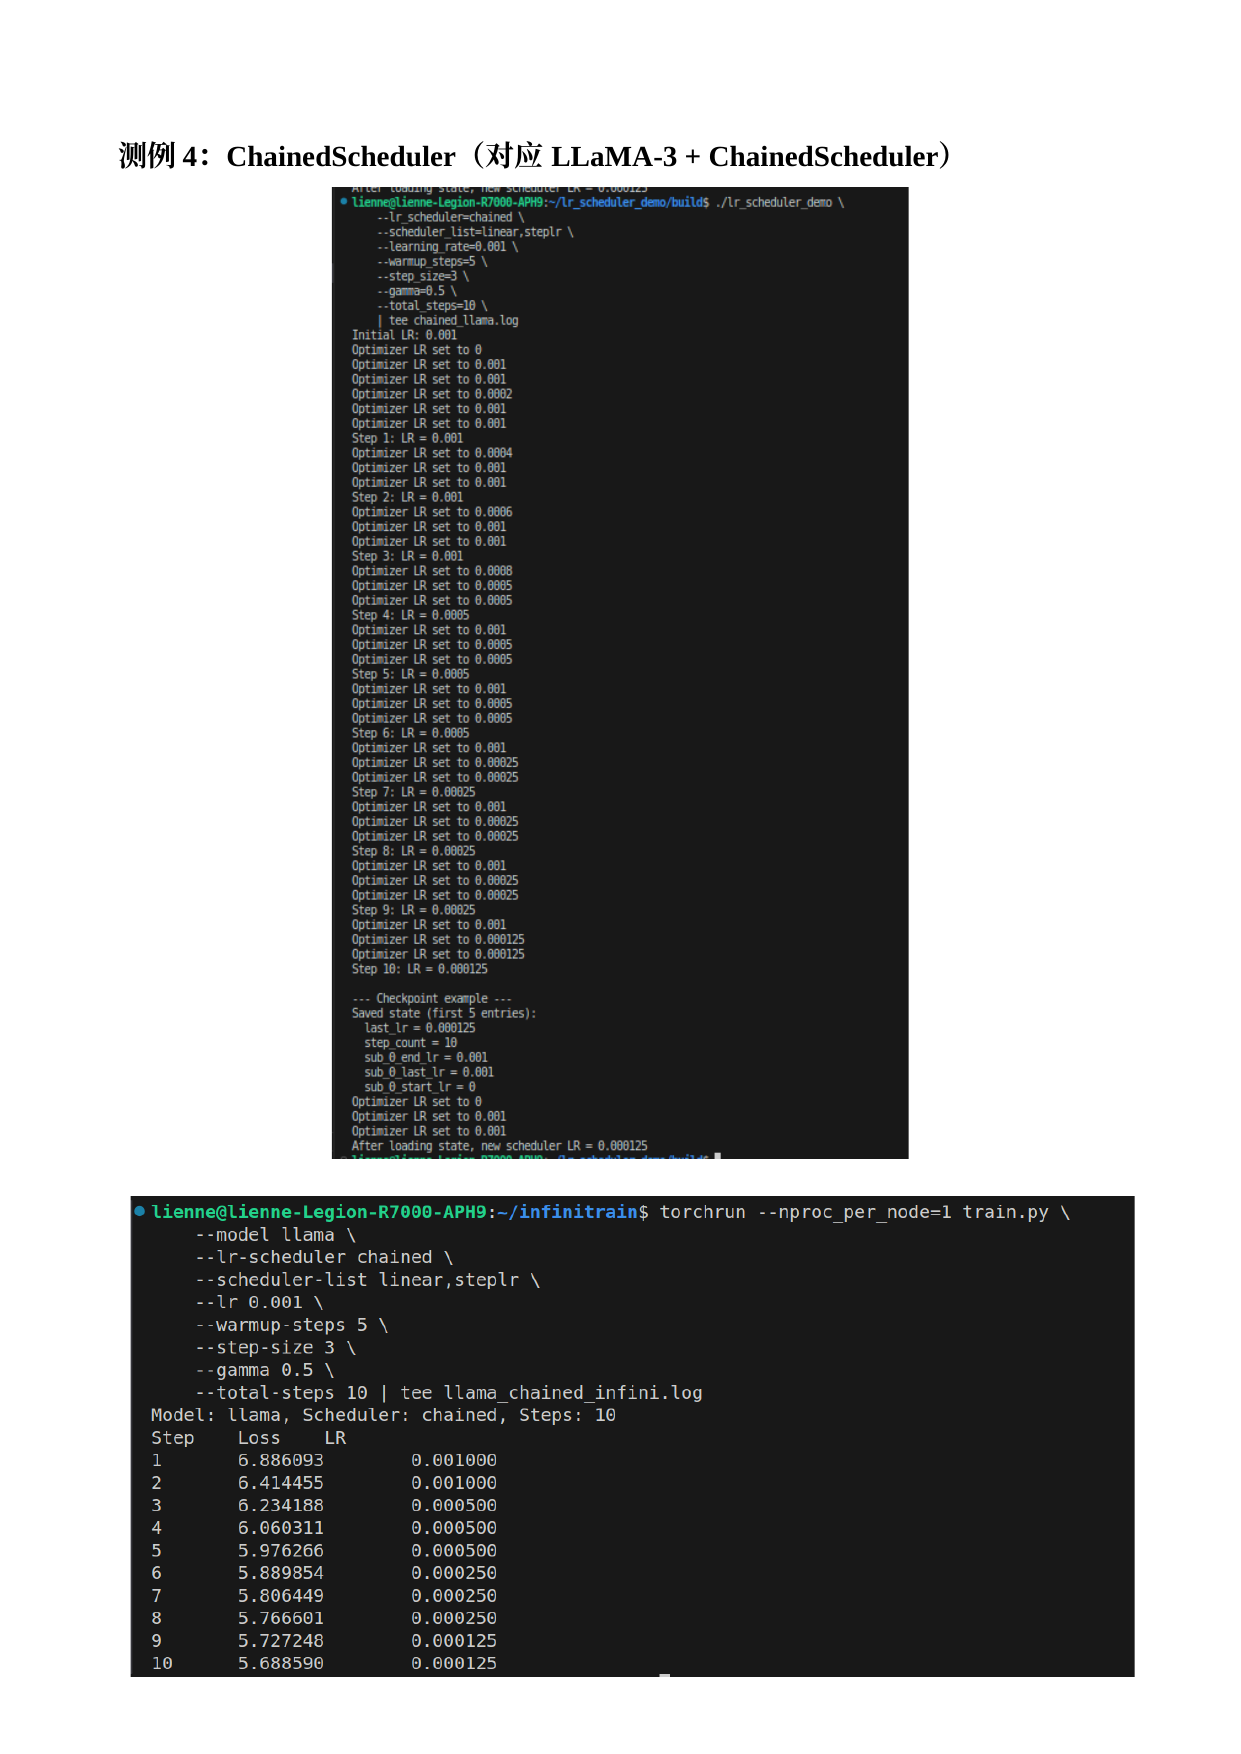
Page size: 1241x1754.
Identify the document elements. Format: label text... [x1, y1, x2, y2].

picture [130, 1196, 1135, 1677]
subtitle 测例4：ChainedScheduler（对应 LLaMA-3 + ChainedScheduler） [118, 133, 1122, 174]
picture [331, 187, 909, 1159]
